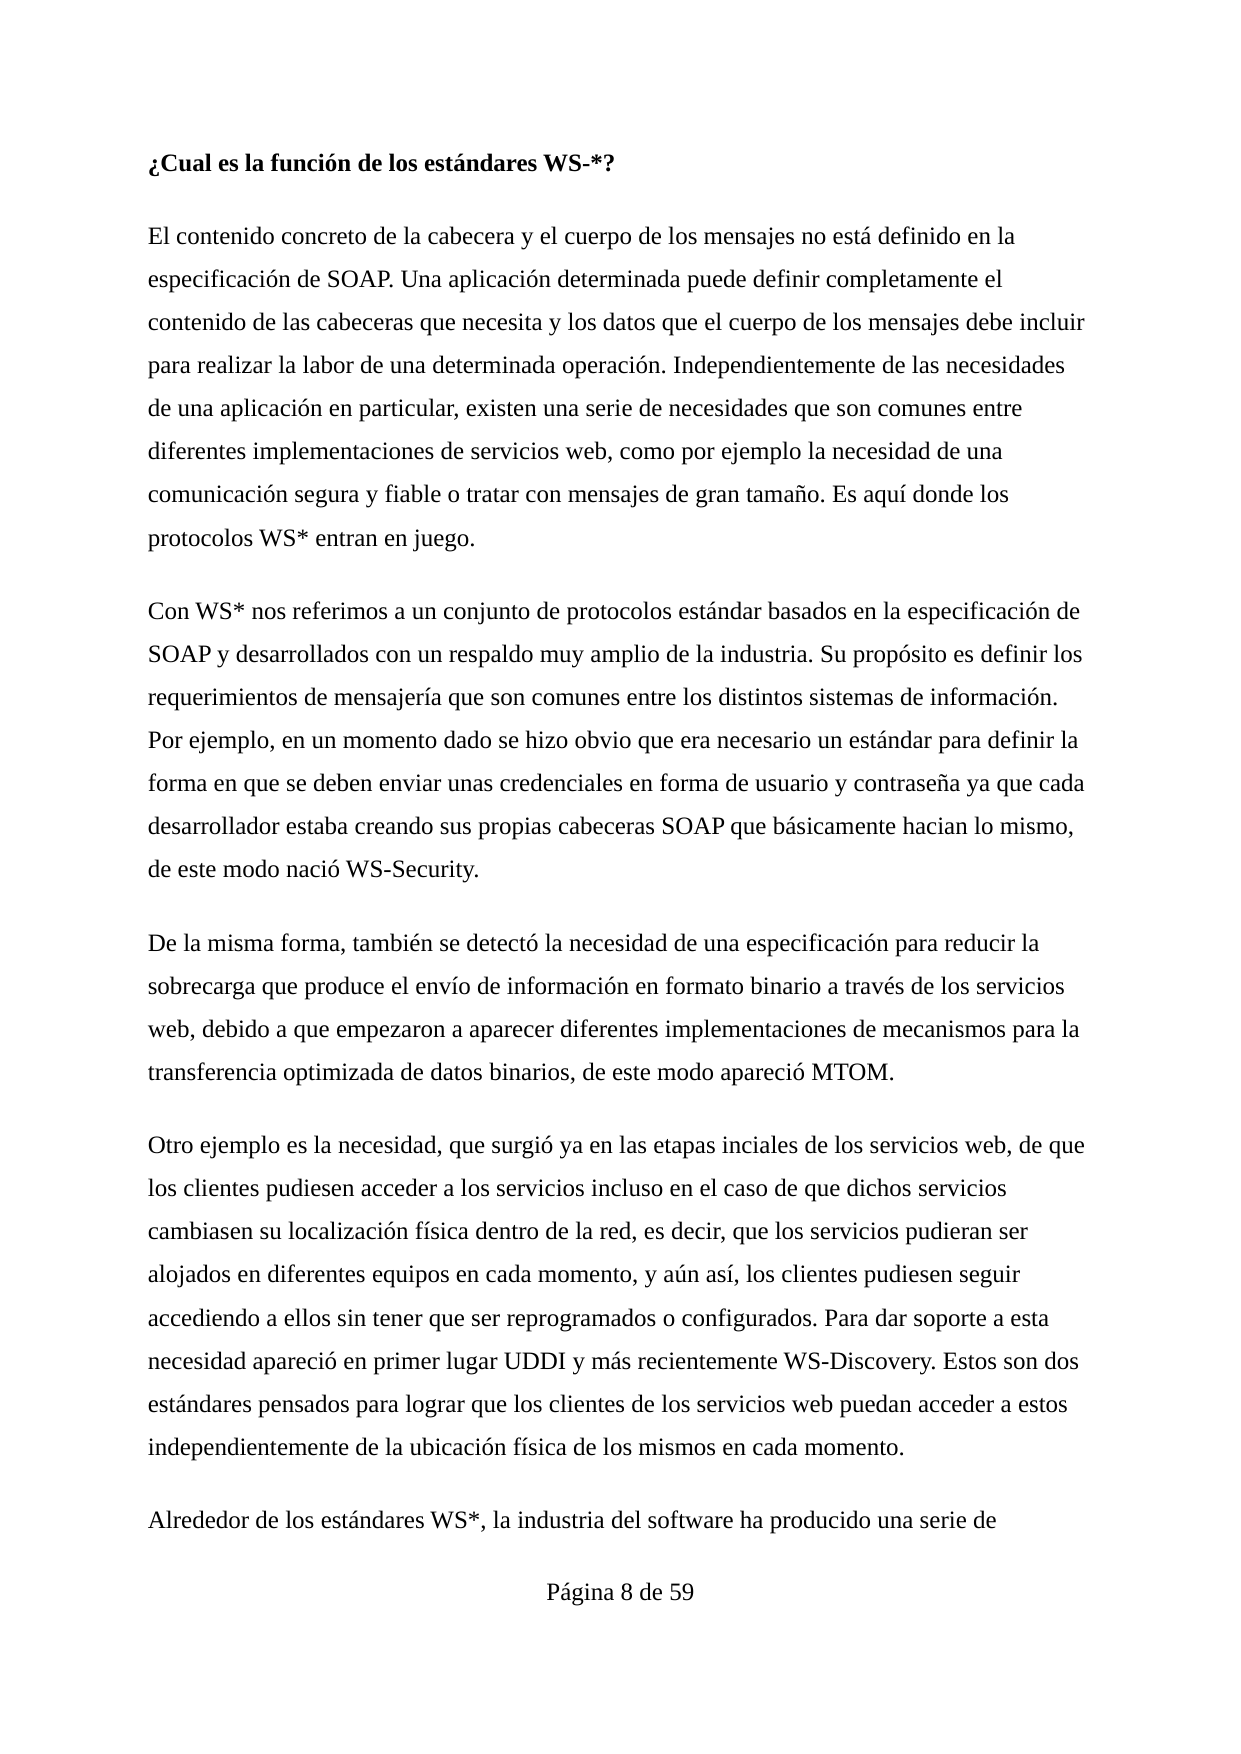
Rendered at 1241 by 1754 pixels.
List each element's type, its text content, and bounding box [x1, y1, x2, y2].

text Con WS* nos referimos a un conjunto de protocolos estándar basados en la especificación de SOAP y desarrollados con un respaldo muy amplio de la industria. Su propósito es definir los requerimientos de mensajería que son comunes entre los distintos sistemas de información. Por ejemplo, en un momento dado se hizo obvio que era necesario un estándar para definir la forma en que se deben enviar unas credenciales en forma de usuario y contraseña ya que cada desarrollador estaba creando sus propias cabeceras SOAP que básicamente hacian lo mismo, de este modo nació WS-Security. [148, 596, 1093, 883]
text ¿Cual es la función de los estándares WS-*? [148, 148, 1093, 176]
text Alrededor de los estándares WS*, la industria del software ha producido una serie de [148, 1505, 1093, 1534]
text El contenido concreto de la cabecera y el cuerpo de los mensajes no está definido en la especificación de SOAP. Una aplicación determinada puede definir completamente el contenido de las cabeceras que necesita y los datos que el cuerpo de los mensajes debe incluir para realizar la labor de una determinada operación. Independientemente de las necesidades de una aplicación en particular, existen una serie de necesidades que son comunes entre diferentes implementaciones de servicios web, como por ejemplo la necesidad de una comunicación segura y fiable o tratar con mensajes de gran tamaño. Es aquí donde los protocolos WS* entran en juego. [148, 221, 1093, 551]
text Otro ejemplo es la necesidad, que surgió ya en las etapas inciales de los servicios web, de que los clientes pudiesen acceder a los servicios incluso en el caso de que dichos servicios cambiasen su localización física dentro de la red, es decir, que los servicios pudieran ser alojados en diferentes equipos en cada momento, y aún así, los clientes pudiesen seguir accediendo a ellos sin tener que ser reprogramados o configurados. Para dar soporte a esta necesidad apareció en primer lugar UDDI y más recientemente WS-Discovery. Estos son dos estándares pensados para lograr que los clientes de los servicios web puedan acceder a estos independientemente de la ubicación física de los mismos en cada momento. [148, 1130, 1093, 1461]
text De la misma forma, también se detectó la necesidad de una especificación para reducir la sobrecarga que produce el envío de información en formato binario a través de los servicios web, debido a que empezaron a aparecer diferentes implementaciones de mecanismos para la transferencia optimizada de datos binarios, de este modo apareció MTOM. [148, 928, 1093, 1086]
